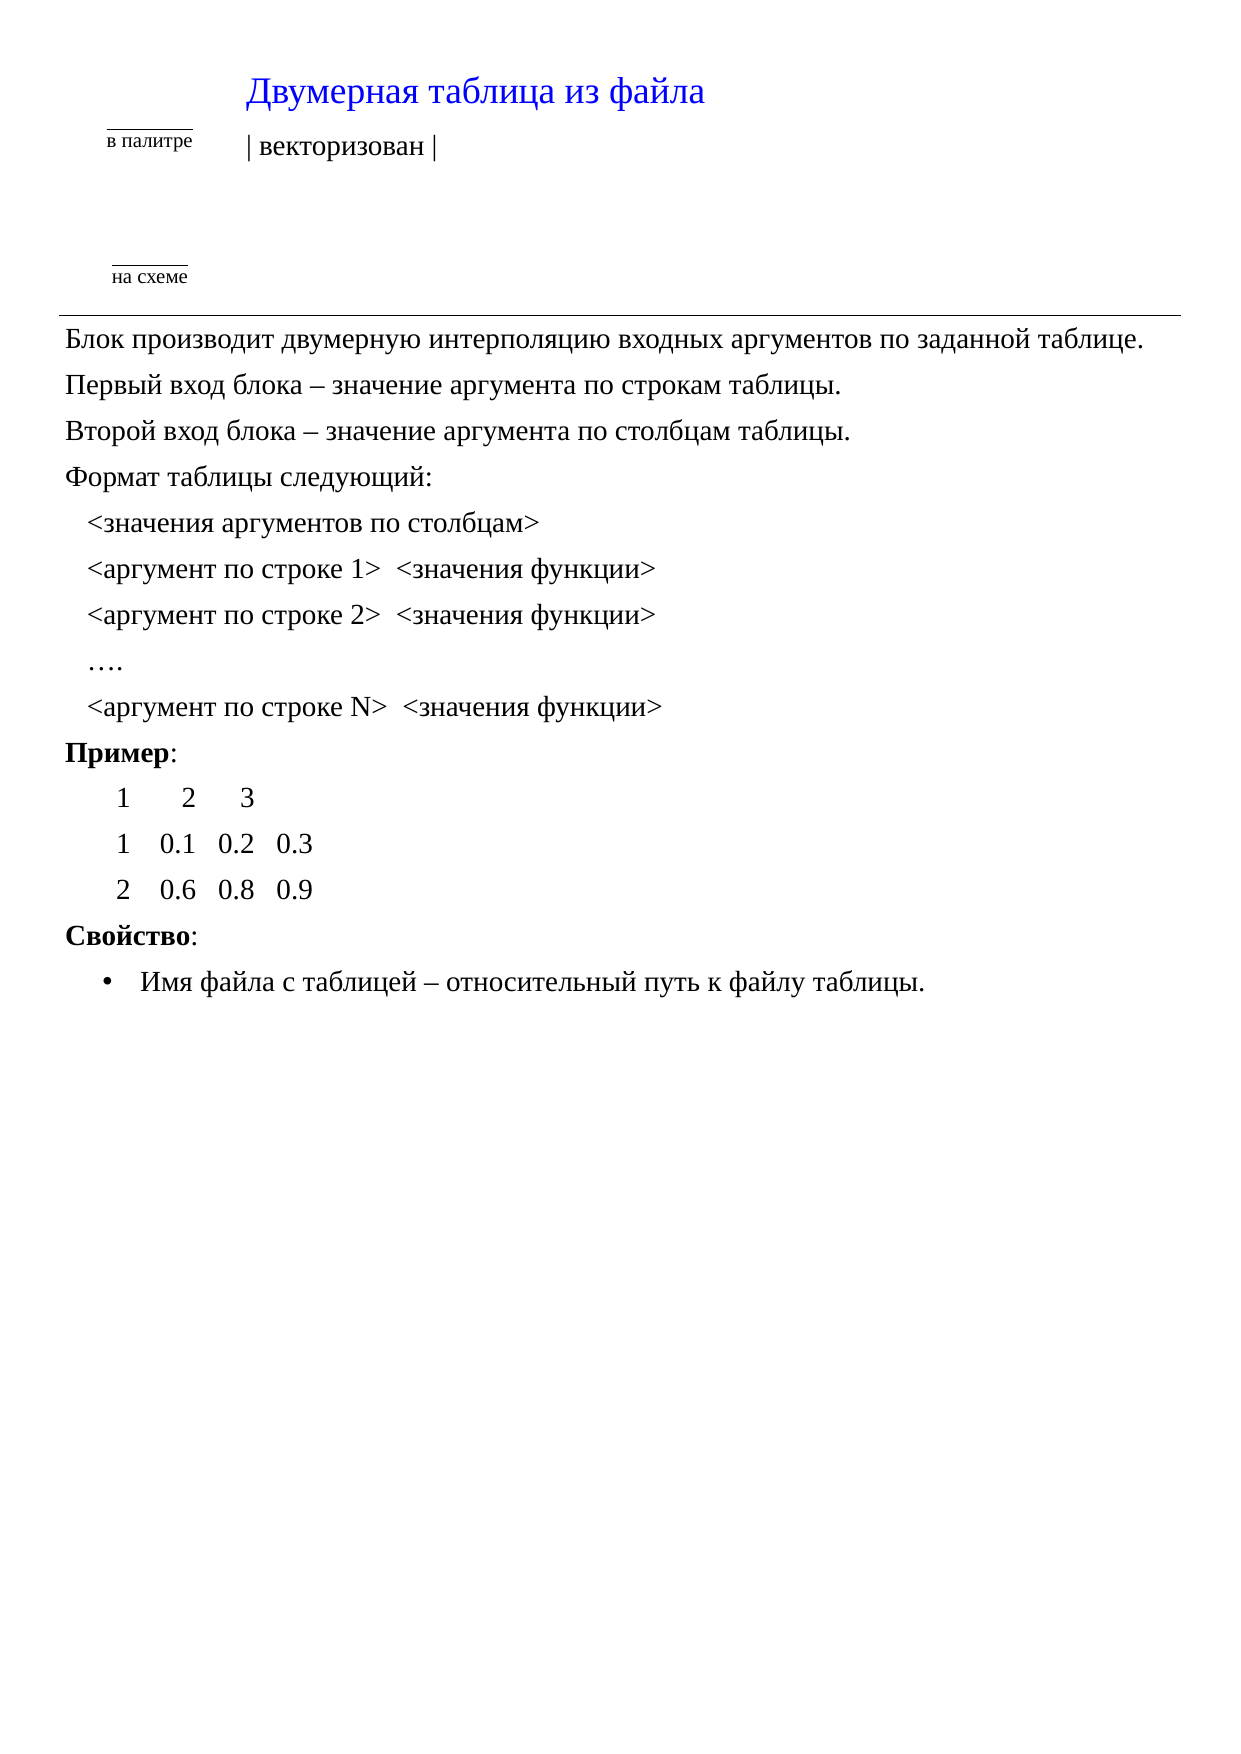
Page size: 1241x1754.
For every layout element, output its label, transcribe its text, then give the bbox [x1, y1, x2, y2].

table_cell [59, 179, 240, 258]
table_cell на схеме [59, 258, 240, 315]
table_cell Блок производит двумерную интерполяцию входных аргументов по заданной таблице. Первый вход блока – значение аргумента по строкам таблицы. Второй вход блока – значение аргумента по столбцам таблицы. Формат таблицы следующий: <значения аргументов по столбцам> <аргумент по строке 1> <значения функции> <аргумент по строке 2> <значения функции> …. <аргумент по строке N> <значения функции> Пример: 1 2 3 1 0.1 0.2 0.3 2 0.6 0.8 0.9 Свойство: Имя файла с таблицей – относительный путь к файлу таблицы. [59, 316, 1181, 1016]
table_cell в палитре [59, 122, 240, 179]
table_cell [240, 179, 1181, 258]
table_header [59, 59, 240, 122]
table_header Двумерная таблица из файла [240, 59, 1181, 122]
table_cell [240, 258, 1181, 315]
table_cell | векторизован | [240, 122, 1181, 179]
